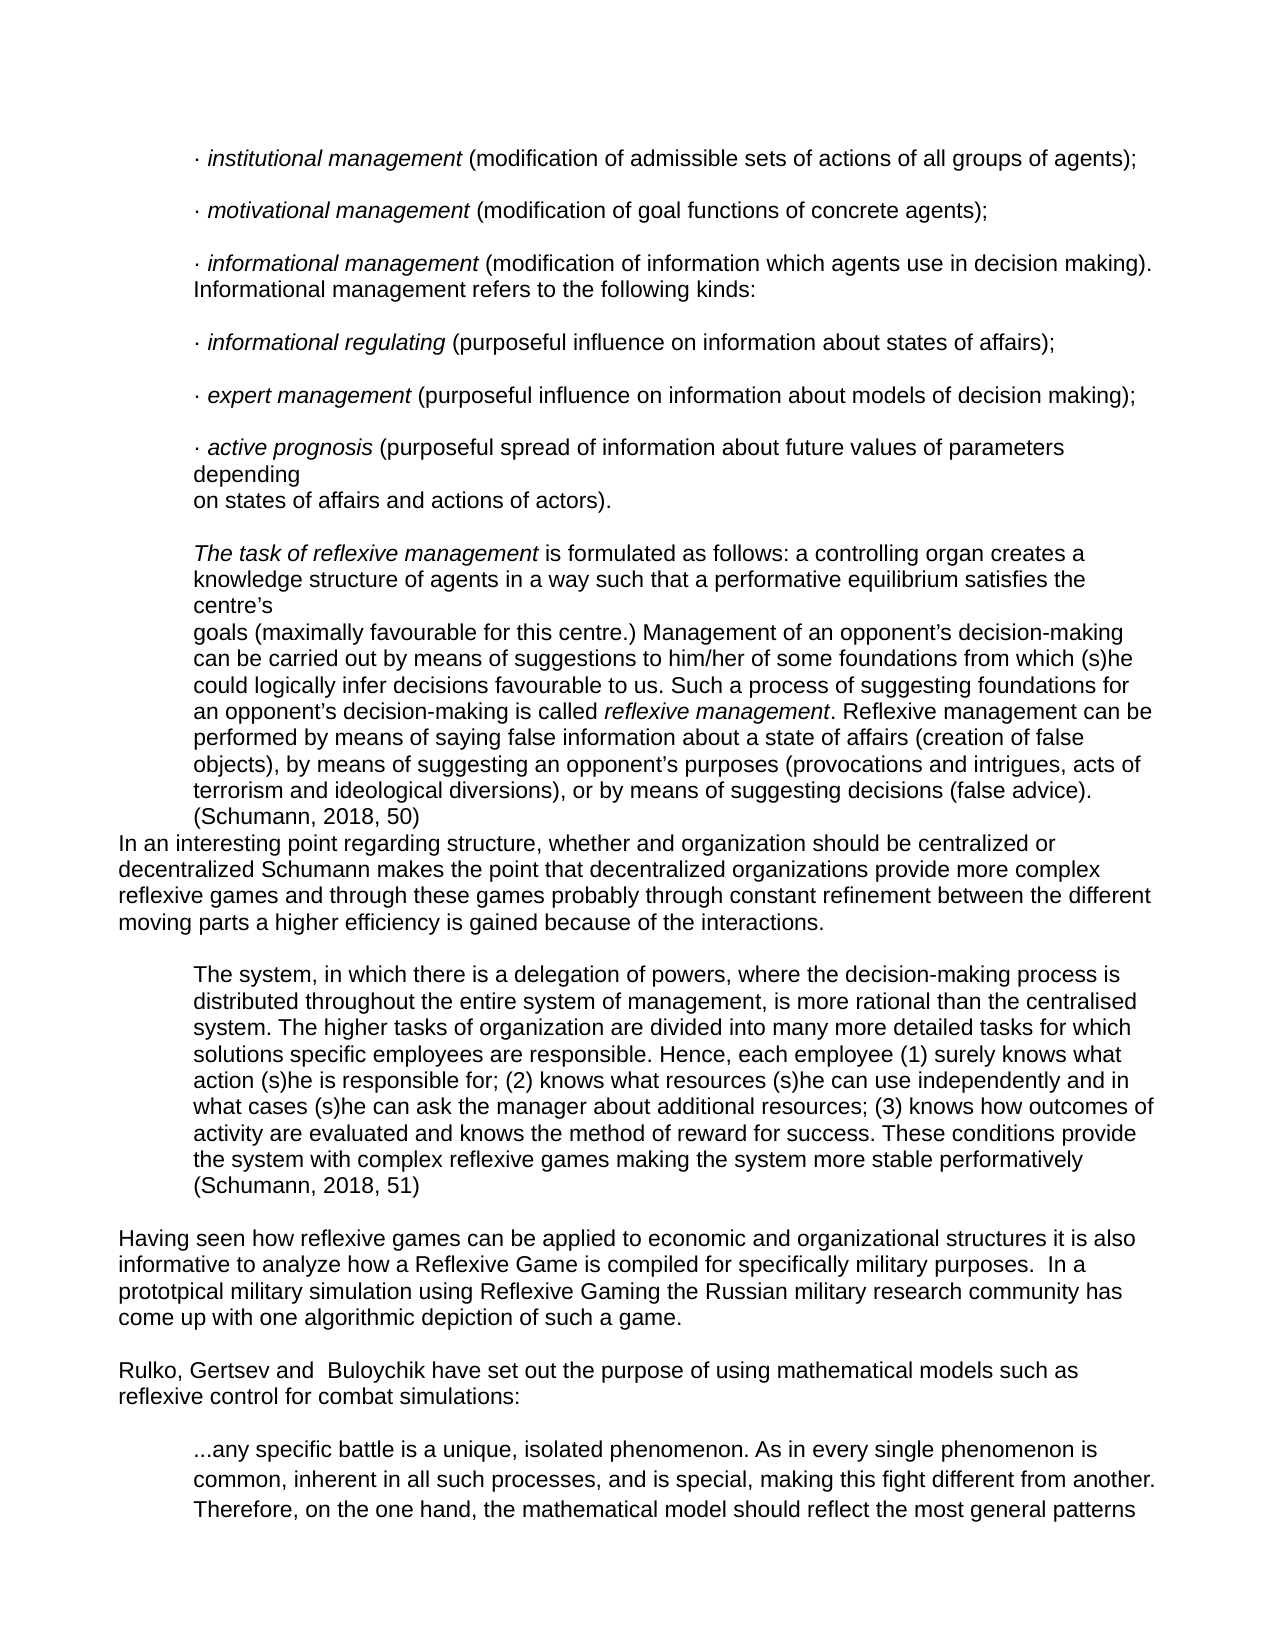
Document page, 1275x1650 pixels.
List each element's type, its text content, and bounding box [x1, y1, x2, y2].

text knowledge structure of agents in a way such that a performative equilibrium satisfies the centre’s [193, 566, 1157, 619]
text · informational management (modification of information which agents use in decision making). [193, 250, 1157, 276]
text · active prognosis (purposeful spread of information about future values of parameters depending [193, 434, 1157, 487]
text In an interesting point regarding structure, whether and organization should be centralized or decentralized Schumann makes the point that decentralized organizations provide more complex reflexive games and through these games probably through constant refinement between the different moving parts a higher efficiency is gained because of the interactions. [118, 830, 1157, 935]
text system. The higher tasks of organization are divided into many more detailed tasks for which [193, 1014, 1157, 1041]
text The system, in which there is a delegation of powers, where the decision-making process is [193, 961, 1157, 988]
text solutions specific employees are responsible. Hence, each employee (1) surely knows what action (s)he is responsible for; (2) knows what resources (s)he can use independently and in what cases (s)he can ask the manager about additional resources; (3) knows how outcomes of activity are evaluated and knows the method of reward for success. These conditions provide the system with complex reflexive games making the system more stable performatively (Schumann, 2018, 51) [193, 1041, 1157, 1199]
text Informational management refers to the following kinds: [193, 276, 1157, 303]
text · institutional management (modification of admissible sets of actions of all groups of agents); [193, 144, 1157, 171]
text Rulko, Gertsev and Buloychik have set out the purpose of using mathematical models such as reflexive control for combat simulations: [118, 1357, 1157, 1409]
text Having seen how reflexive games can be applied to economic and organizational structures it is also informative to analyze how a Reflexive Game is compiled for specifically military purposes. In a prototpical military simulation using Reflexive Gaming the Russian military research community has come up with one algorithmic depiction of such a game. [118, 1225, 1157, 1330]
text · expert management (purposeful influence on information about models of decision making); [193, 382, 1157, 408]
text ...any specific battle is a unique, isolated phenomenon. As in every single phenomenon is common, inherent in all such processes, and is special, making this fight different from another. Therefore, on the one hand, the mathematical model should reflect the most general patterns [193, 1436, 1157, 1523]
text · informational regulating (purposeful influence on information about states of affairs); [193, 329, 1157, 355]
text goals (maximally favourable for this centre.) Management of an opponent’s decision-making can be carried out by means of suggestions to him/her of some foundations from which (s)he could logically infer decisions favourable to us. Such a process of suggesting foundations for an opponent’s decision-making is called reflexive management. Reflexive management can be performed by means of saying false information about a state of affairs (creation of false objects), by means of suggesting an opponent’s purposes (provocations and intrigues, acts of terrorism and ideological diversions), or by means of suggesting decisions (false advice). (Schumann, 2018, 50) [193, 619, 1157, 830]
text The task of reflexive management is formulated as follows: a controlling organ creates a [193, 540, 1157, 566]
text on states of affairs and actions of actors). [193, 487, 1157, 513]
text distributed throughout the entire system of management, is more rational than the centralised [193, 988, 1157, 1014]
text · motivational management (modification of goal functions of concrete agents); [193, 197, 1157, 223]
